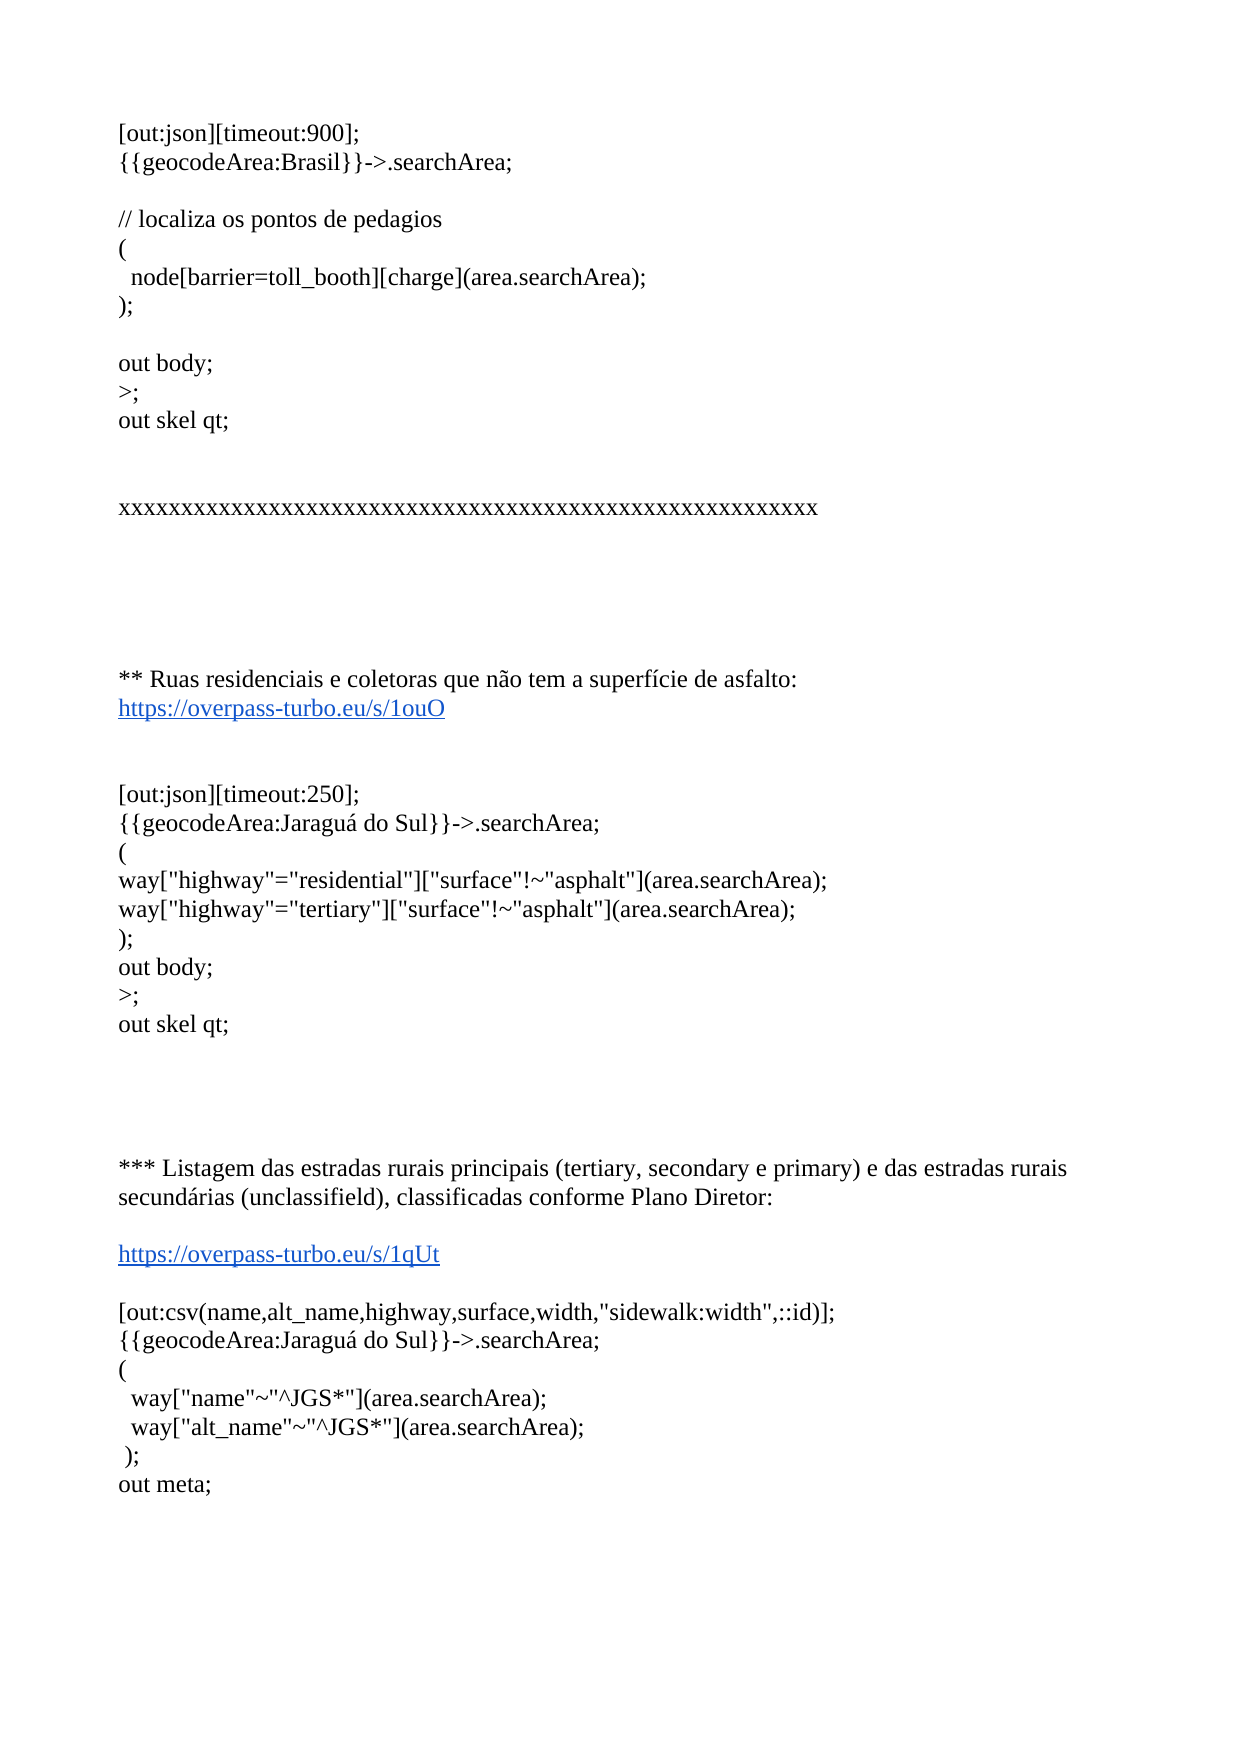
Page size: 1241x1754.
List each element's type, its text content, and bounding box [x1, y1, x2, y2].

text ( [118, 233, 1122, 262]
text >; [118, 377, 1122, 406]
text [out:csv(name,alt_name,highway,surface,width,"sidewalk:width",::id)]; [118, 1297, 1122, 1326]
text way["name"~"^JGS*"](area.searchArea); [118, 1383, 1122, 1412]
text out meta; [118, 1469, 1122, 1498]
text ); [118, 291, 1122, 319]
text ( [118, 1354, 1122, 1383]
text {{geocodeArea:Jaraguá do Sul}}->.searchArea; [118, 1326, 1122, 1354]
text https://overpass-turbo.eu/s/1qUt [118, 1239, 1122, 1268]
text ( [118, 837, 1122, 866]
text ** Ruas residenciais e coletoras que não tem a superfície de asfalto: [118, 664, 1122, 693]
text out body; [118, 952, 1122, 981]
text out skel qt; [118, 1009, 1122, 1038]
text [out:json][timeout:900]; [118, 118, 1122, 147]
text https://overpass-turbo.eu/s/1ouO [118, 693, 1122, 722]
text out body; [118, 348, 1122, 377]
text ); [118, 923, 1122, 952]
text ); [118, 1441, 1122, 1469]
text node[barrier=toll_booth][charge](area.searchArea); [118, 262, 1122, 291]
text [out:json][timeout:250]; [118, 779, 1122, 808]
text out skel qt; [118, 406, 1122, 434]
text *** Listagem das estradas rurais principais (tertiary, secondary e primary) e das estradas rurais secundárias (unclassifield), classificadas conforme Plano Diretor: [118, 1153, 1122, 1211]
text way["highway"="tertiary"]["surface"!~"asphalt"](area.searchArea); [118, 894, 1122, 923]
text {{geocodeArea:Jaraguá do Sul}}->.searchArea; [118, 808, 1122, 837]
text // localiza os pontos de pedagios [118, 204, 1122, 233]
text xxxxxxxxxxxxxxxxxxxxxxxxxxxxxxxxxxxxxxxxxxxxxxxxxxxxxxxx [118, 492, 1122, 521]
text >; [118, 981, 1122, 1009]
text way["highway"="residential"]["surface"!~"asphalt"](area.searchArea); [118, 866, 1122, 894]
text {{geocodeArea:Brasil}}->.searchArea; [118, 147, 1122, 176]
text way["alt_name"~"^JGS*"](area.searchArea); [118, 1412, 1122, 1441]
